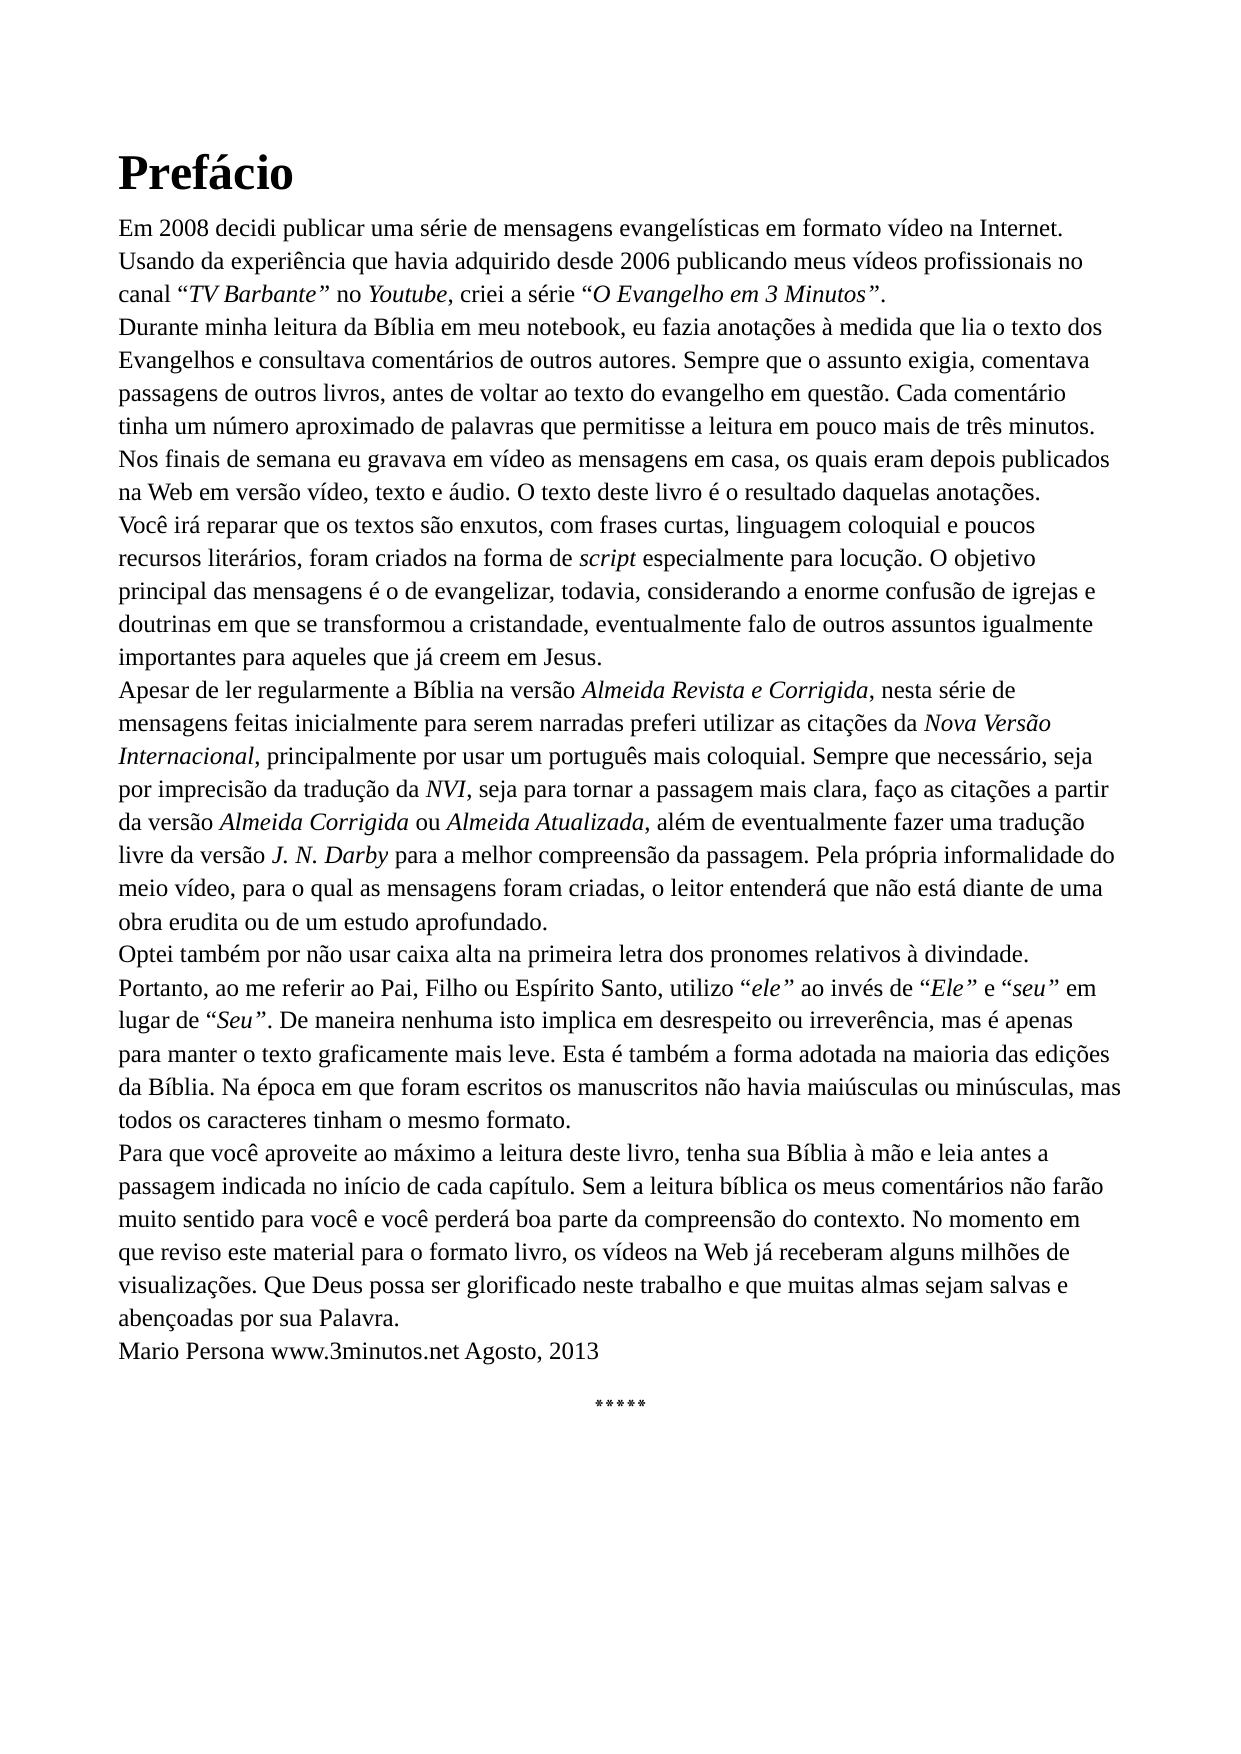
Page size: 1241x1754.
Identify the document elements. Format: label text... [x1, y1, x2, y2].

subtitle Prefácio [118, 143, 1122, 201]
text Para que você aproveite ao máximo a leitura deste livro, tenha sua Bíblia à mão e leia antes a passagem indicada no início de cada capítulo. Sem a leitura bíblica os meus comentários não farão muito sentido para você e você perderá boa parte da compreensão do contexto. No momento em que reviso este material para o formato livro, os vídeos na Web já receberam alguns milhões de visualizações. Que Deus possa ser glorificado neste trabalho e que muitas almas sejam salvas e abençoadas por sua Palavra. [118, 1138, 1122, 1332]
text Você irá reparar que os textos são enxutos, com frases curtas, linguagem coloquial e poucos recursos literários, foram criados na forma de script especialmente para locução. O objetivo principal das mensagens é o de evangelizar, todavia, considerando a enorme confusão de igrejas e doutrinas em que se transformou a cristandade, eventualmente falo de outros assuntos igualmente importantes para aqueles que já creem em Jesus. [118, 510, 1122, 671]
text Optei também por não usar caixa alta na primeira letra dos pronomes relativos à divindade. Portanto, ao me referir ao Pai, Filho ou Espírito Santo, utilizo “ele” ao invés de “Ele” e “seu” em lugar de “Seu”. De maneira nenhuma isto implica em desrespeito ou irreverência, mas é apenas para manter o texto graficamente mais leve. Esta é também a forma adotada na maioria das edições da Bíblia. Na época em que foram escritos os manuscritos não havia maiúsculas ou minúsculas, mas todos os caracteres tinham o mesmo formato. [118, 939, 1122, 1133]
text Apesar de ler regularmente a Bíblia na versão Almeida Revista e Corrigida, nesta série de mensagens feitas inicialmente para serem narradas preferi utilizar as citações da Nova Versão Internacional, principalmente por usar um português mais coloquial. Sempre que necessário, seja por imprecisão da tradução da NVI, seja para tornar a passagem mais clara, faço as citações a partir da versão Almeida Corrigida ou Almeida Atualizada, além de eventualmente fazer uma tradução livre da versão J. N. Darby para a melhor compreensão da passagem. Pela própria informalidade do meio vídeo, para o qual as mensagens foram criadas, o leitor entenderá que não está diante de uma obra erudita ou de um estudo aprofundado. [118, 675, 1122, 935]
text Durante minha leitura da Bíblia em meu notebook, eu fazia anotações à medida que lia o texto dos Evangelhos e consultava comentários de outros autores. Sempre que o assunto exigia, comentava passagens de outros livros, antes de voltar ao texto do evangelho em questão. Cada comentário tinha um número aproximado de palavras que permitisse a leitura em pouco mais de três minutos. Nos finais de semana eu gravava em vídeo as mensagens em casa, os quais eram depois publicados na Web em versão vídeo, texto e áudio. O texto deste livro é o resultado daquelas anotações. [118, 312, 1122, 506]
text Em 2008 decidi publicar uma série de mensagens evangelísticas em formato vídeo na Internet. Usando da experiência que havia adquirido desde 2006 publicando meus vídeos profissionais no canal “TV Barbante” no Youtube, criei a série “O Evangelho em 3 Minutos”. [118, 213, 1122, 308]
text ***** [118, 1394, 1122, 1422]
text Mario Persona www.3minutos.net Agosto, 2013 [118, 1336, 1122, 1364]
